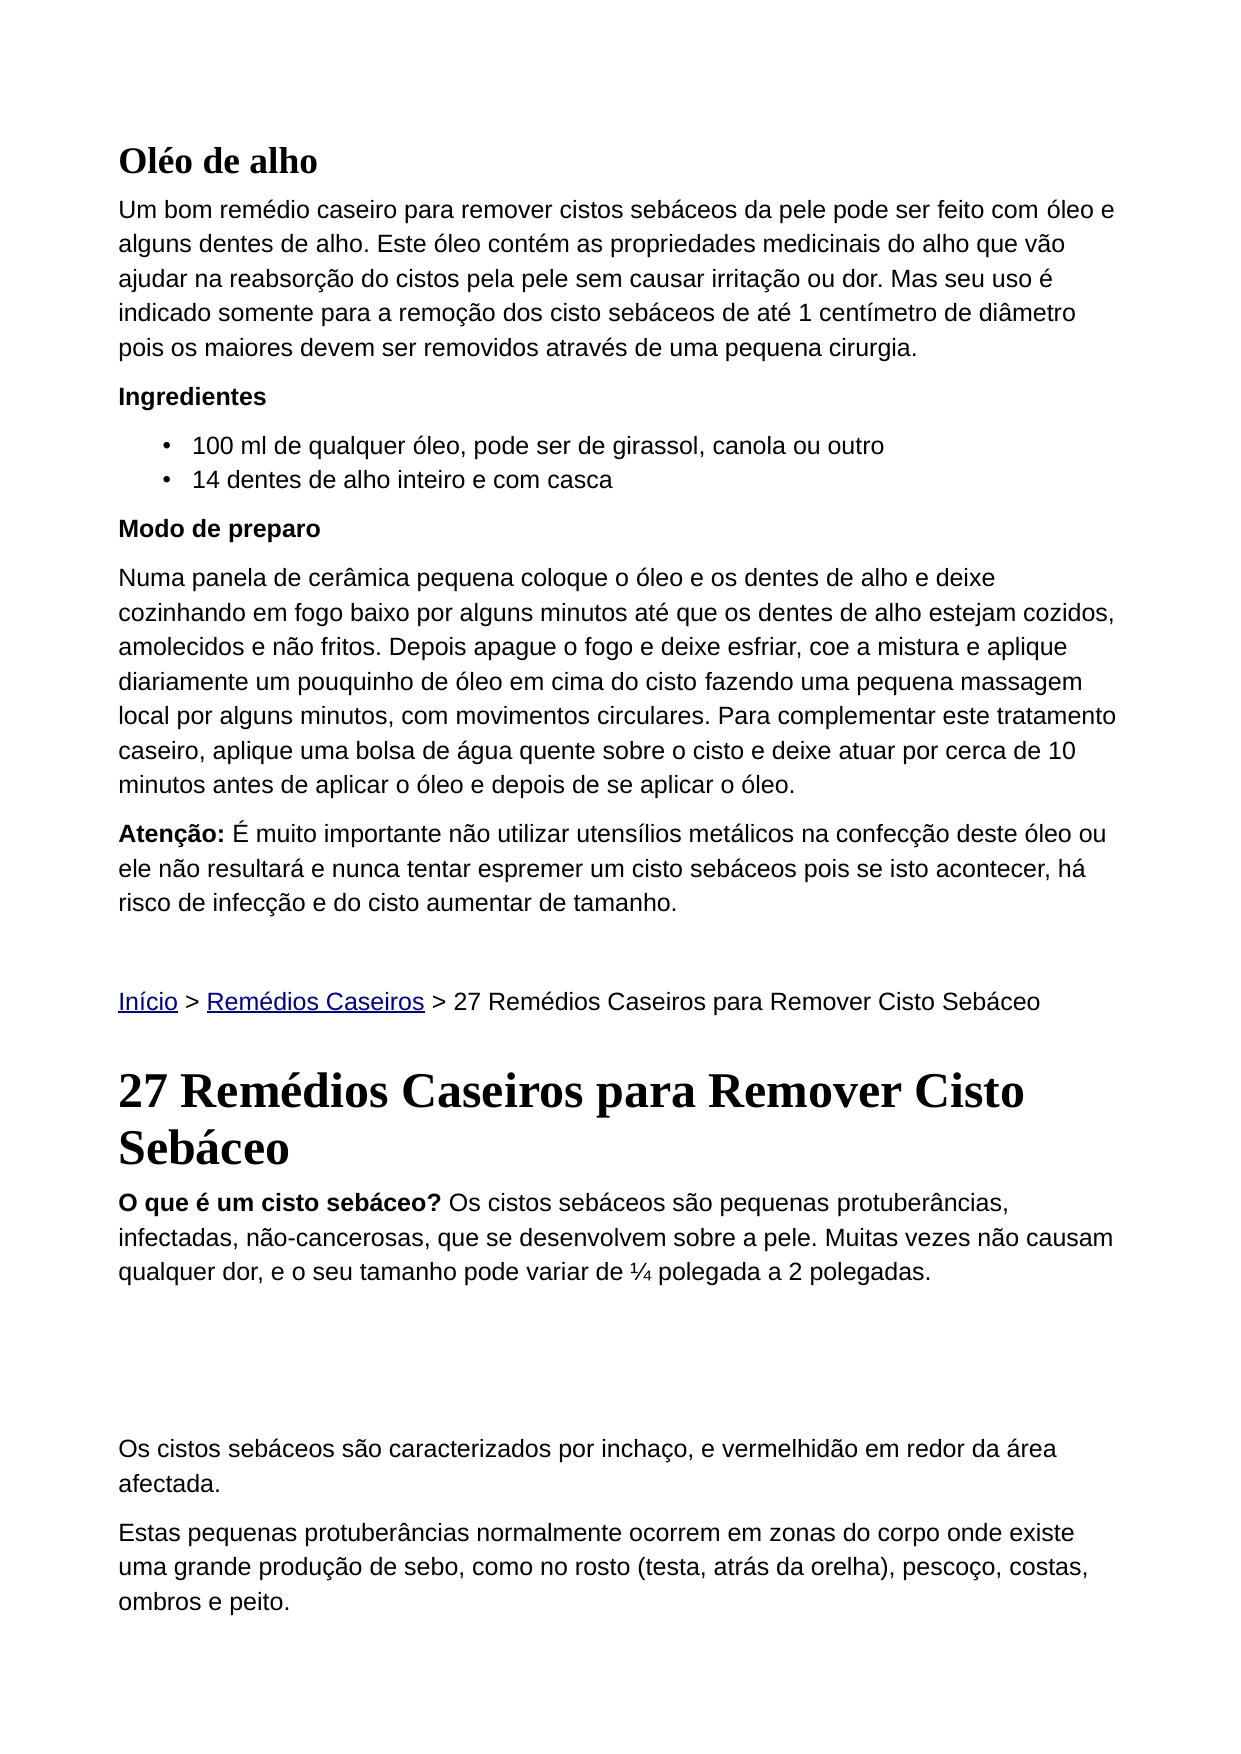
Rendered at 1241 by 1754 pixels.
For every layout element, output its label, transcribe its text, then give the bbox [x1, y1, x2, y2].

picture [118, 1355, 237, 1414]
text Os cistos sebáceos são caracterizados por inchaço, e vermelhidão em redor da área afectada. [118, 1434, 1122, 1498]
text Início > Remédios Caseiros > 27 Remédios Caseiros para Remover Cisto Sebáceo [118, 986, 1122, 1015]
text Estas pequenas protuberâncias normalmente ocorrem em zonas do corpo onde existe uma grande produção de sebo, como no rosto (testa, atrás da orelha), pescoço, costas, ombros e peito. [118, 1518, 1122, 1616]
list 100 ml de qualquer óleo, pode ser de girassol, canola ou outro [162, 431, 1122, 459]
list 14 dentes de alho inteiro e com casca [162, 465, 1122, 494]
text Um bom remédio caseiro para remover cistos sebáceos da pele pode ser feito com óleo e alguns dentes de alho. Este óleo contém as propriedades medicinais do alho que vão ajudar na reabsorção do cistos pela pele sem causar irritação ou dor. Mas seu uso é indicado somente para a remoção dos cisto sebáceos de até 1 centímetro de diâmetro pois os maiores devem ser removidos através de uma pequena cirurgia. [118, 194, 1122, 361]
text O que é um cisto sebáceo? Os cistos sebáceos são pequenas protuberâncias, infectadas, não-cancerosas, que se desenvolvem sobre a pele. Muitas vezes não causam qualquer dor, e o seu tamanho pode variar de ¼ polegada a 2 polegadas. [118, 1188, 1122, 1286]
text Ingredientes [118, 382, 1122, 410]
subtitle Oléo de alho [118, 139, 1122, 182]
text Modo de preparo [118, 514, 1122, 543]
text Numa panela de cerâmica pequena coloque o óleo e os dentes de alho e deixe cozinhando em fogo baixo por alguns minutos até que os dentes de alho estejam cozidos, amolecidos e não fritos. Depois apague o fogo e deixe esfriar, coe a mistura e aplique diariamente um pouquinho de óleo em cima do cisto fazendo uma pequena massagem local por alguns minutos, com movimentos circulares. Para complementar este tratamento caseiro, aplique uma bolsa de água quente sobre o cisto e deixe atuar por cerca de 10 minutos antes de aplicar o óleo e depois de se aplicar o óleo. [118, 563, 1122, 799]
text Atenção: É muito importante não utilizar utensílios metálicos na confecção deste óleo ou ele não resultará e nunca tentar espremer um cisto sebáceos pois se isto acontecer, há risco de infecção e do cisto aumentar de tamanho. [118, 819, 1122, 917]
subtitle 27 Remédios Caseiros para Remover Cisto Sebáceo [118, 1061, 1122, 1176]
